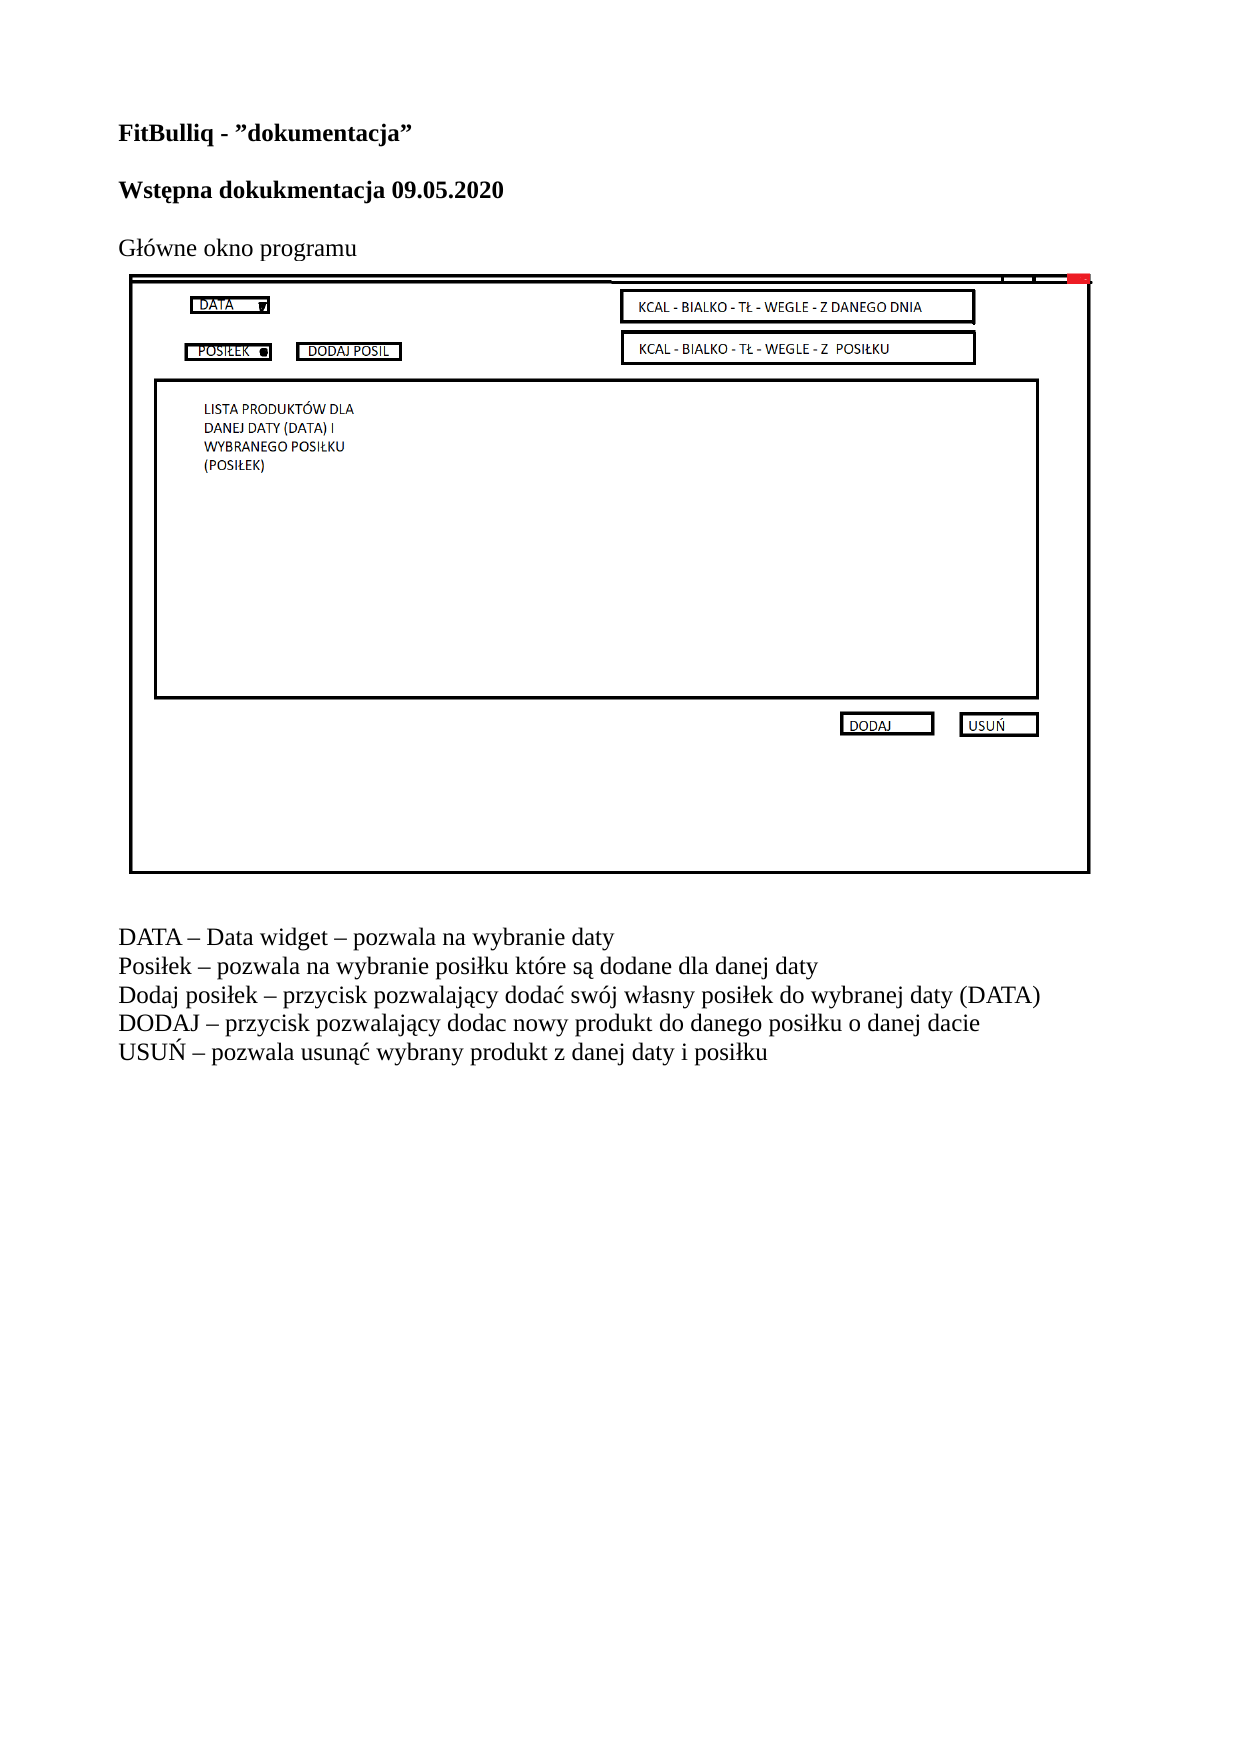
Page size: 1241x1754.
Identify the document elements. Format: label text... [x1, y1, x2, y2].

text FitBulliq - ”dokumentacja” [118, 118, 1122, 147]
text Główne okno programu [118, 233, 1122, 261]
text DODAJ – przycisk pozwalający dodac nowy produkt do danego posiłku o danej dacie [118, 1008, 1122, 1037]
picture [118, 261, 1123, 894]
text Wstępna dokukmentacja 09.05.2020 [118, 176, 1122, 204]
text Posiłek – pozwala na wybranie posiłku które są dodane dla danej daty [118, 951, 1122, 980]
text Dodaj posiłek – przycisk pozwalający dodać swój własny posiłek do wybranej daty (DATA) [118, 980, 1122, 1008]
text USUŃ – pozwala usunąć wybrany produkt z danej daty i posiłku [118, 1037, 1122, 1066]
text DATA – Data widget – pozwala na wybranie daty [118, 922, 1122, 951]
